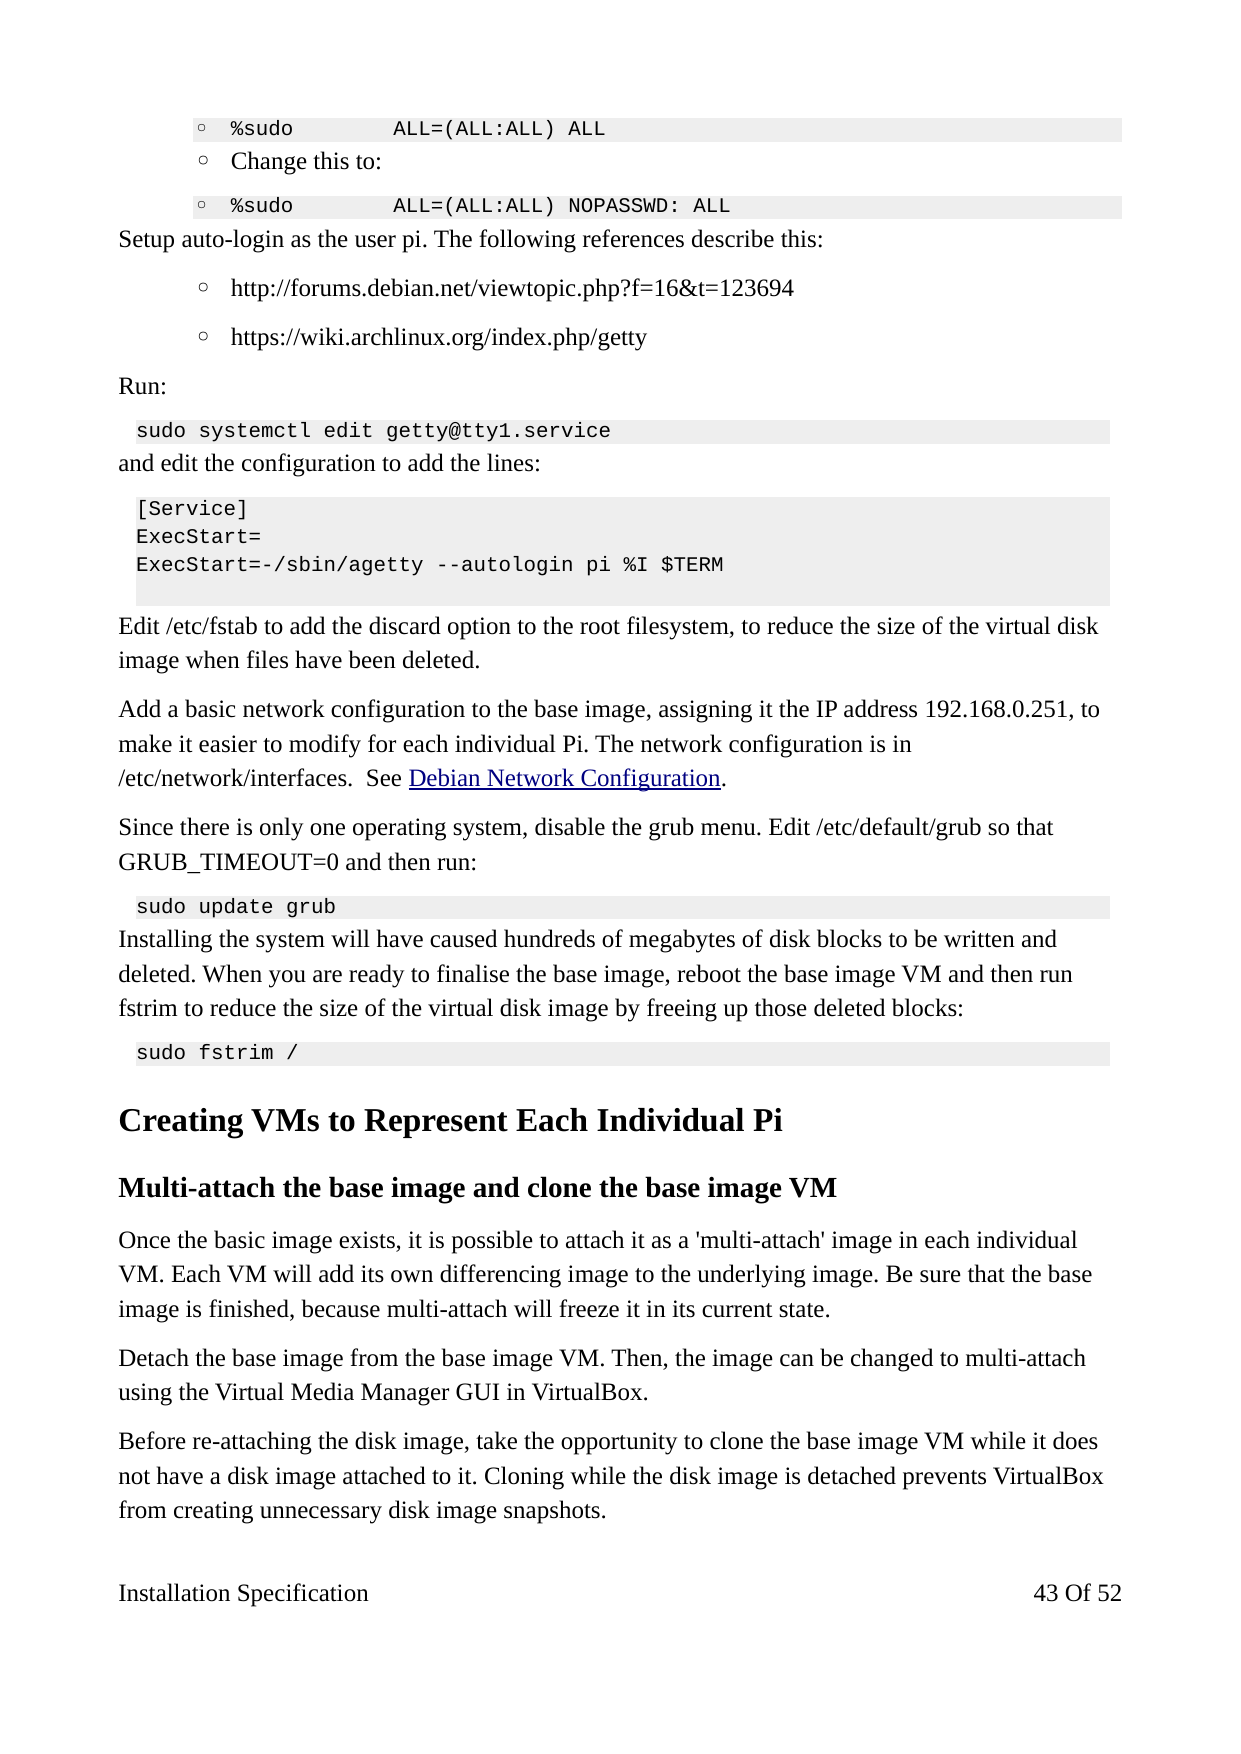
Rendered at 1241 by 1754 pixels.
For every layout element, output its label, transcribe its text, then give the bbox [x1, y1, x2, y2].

text Detach the base image from the base image VM. Then, the image can be changed to multi-attach using the Virtual Media Manager GUI in VirtualBox. [118, 1343, 1122, 1406]
text sudo fstrim / [136, 1042, 1110, 1066]
subtitle Creating VMs to Represent Each Individual Pi [118, 1100, 1122, 1138]
text Once the basic image exists, it is possible to attach it as a 'multi-attach' image in each individual VM. Each VM will add its own differencing image to the underlying image. Be sure that the base image is finished, because multi-attach will freeze it in its current state. [118, 1225, 1122, 1322]
text Before re-attaching the disk image, take the opportunity to clone the base image VM while it does not have a disk image attached to it. Cloning while the disk image is detached prevents VirtualBox from creating unnecessary disk image snapshots. [118, 1426, 1122, 1524]
list %sudo ALL=(ALL:ALL) ALL [193, 118, 1122, 142]
subtitle Multi-attach the base image and clone the base image VM [118, 1170, 1122, 1203]
text Installing the system will have caused hundreds of megabytes of disk blocks to be written and deleted. When you are ready to finalise the base image, reboot the base image VM and then run fstrim to reduce the size of the virtual disk image by freeing up those deleted blocks: [118, 924, 1122, 1022]
text Edit /etc/fstab to add the discard option to the root filesystem, to reduce the size of the virtual disk image when files have been deleted. [118, 611, 1122, 674]
text [Service] [136, 497, 1110, 521]
list %sudo ALL=(ALL:ALL) NOPASSWD: ALL [193, 196, 1122, 219]
text ExecStart=-/sbin/agetty --autologin pi %I $TERM [136, 554, 1110, 578]
text and edit the configuration to add the lines: [118, 448, 1122, 477]
list Change this to: [193, 146, 1122, 175]
list https://wiki.archlinux.org/index.php/getty [193, 322, 1122, 351]
text Setup auto-login as the user pi. The following references describe this: [118, 224, 1122, 253]
text sudo update grub [136, 896, 1110, 919]
text ExecStart= [136, 526, 1110, 549]
text Run: [118, 371, 1122, 400]
text Since there is only one operating system, disable the grub menu. Edit /etc/default/grub so that GRUB_TIMEOUT=0 and then run: [118, 812, 1122, 876]
text sudo systemctl edit getty@tty1.service [136, 420, 1110, 444]
text Add a basic network configuration to the base image, assigning it the IP address 192.168.0.251, to make it easier to modify for each individual Pi. The network configuration is in /etc/network/interfaces. See Debian Network Configuration. [118, 694, 1122, 792]
list http://forums.debian.net/viewtopic.php?f=16&t=123694 [193, 273, 1122, 302]
